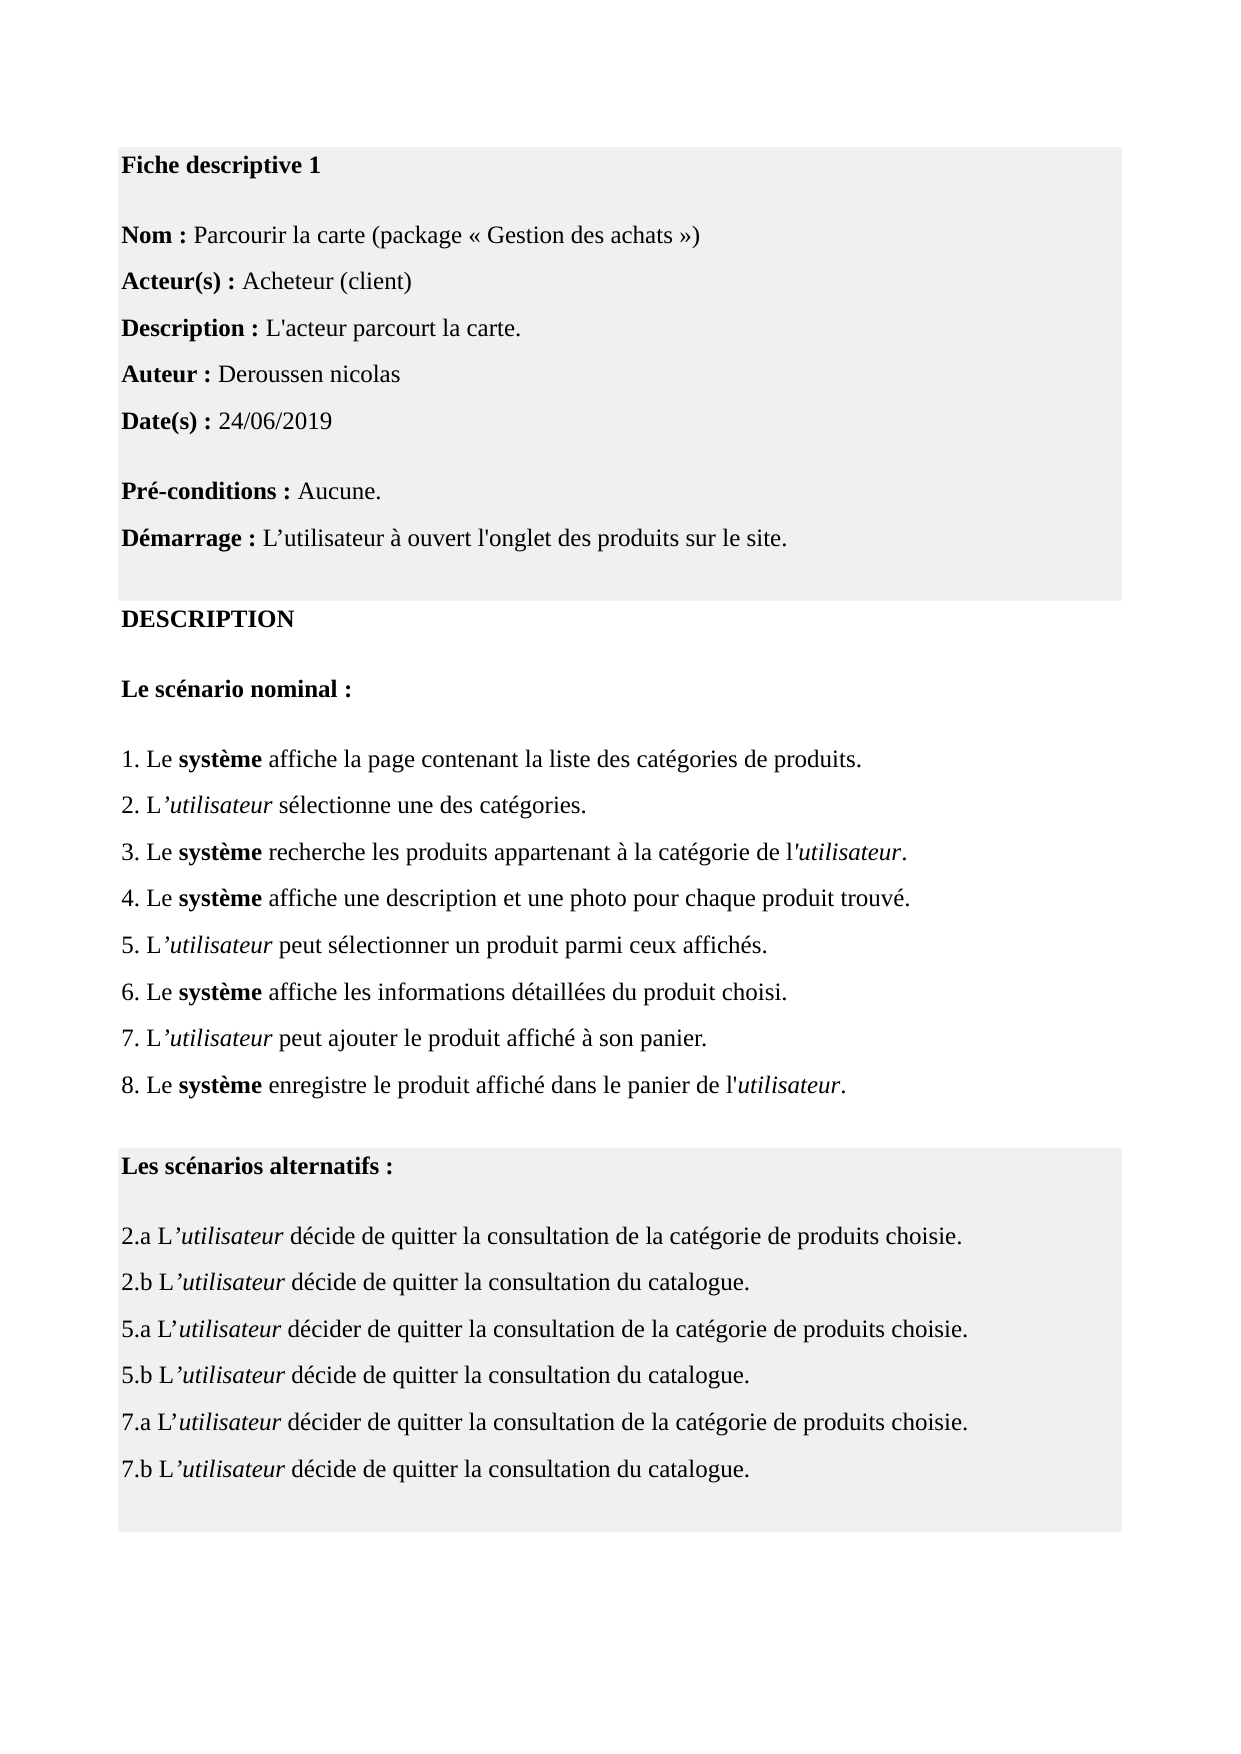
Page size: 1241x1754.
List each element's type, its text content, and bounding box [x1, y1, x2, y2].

table_cell DESCRIPTION Le scénario nominal : 1. Le système affiche la page contenant la liste des catégories de produits. 2. L’utilisateur sélectionne une des catégories. 3. Le système recherche les produits appartenant à la catégorie de l'utilisateur. 4. Le système affiche une description et une photo pour chaque produit trouvé. 5. L’utilisateur peut sélectionner un produit parmi ceux affichés. 6. Le système affiche les informations détaillées du produit choisi. 7. L’utilisateur peut ajouter le produit affiché à son panier. 8. Le système enregistre le produit affiché dans le panier de l'utilisateur. [118, 601, 1122, 1148]
table_cell [118, 1532, 1122, 1590]
table_header Fiche descriptive 1 Nom : Parcourir la carte (package « Gestion des achats ») Acteur(s) : Acheteur (client) Description : L'acteur parcourt la carte. Auteur : Deroussen nicolas Date(s) : 24/06/2019 Pré-conditions : Aucune. Démarrage : L’utilisateur à ouvert l'onglet des produits sur le site. [118, 147, 1122, 601]
table_cell Les scénarios alternatifs : 2.a L’utilisateur décide de quitter la consultation de la catégorie de produits choisie. 2.b L’utilisateur décide de quitter la consultation du catalogue. 5.a L’utilisateur décider de quitter la consultation de la catégorie de produits choisie. 5.b L’utilisateur décide de quitter la consultation du catalogue. 7.a L’utilisateur décider de quitter la consultation de la catégorie de produits choisie. 7.b L’utilisateur décide de quitter la consultation du catalogue. [118, 1148, 1122, 1532]
